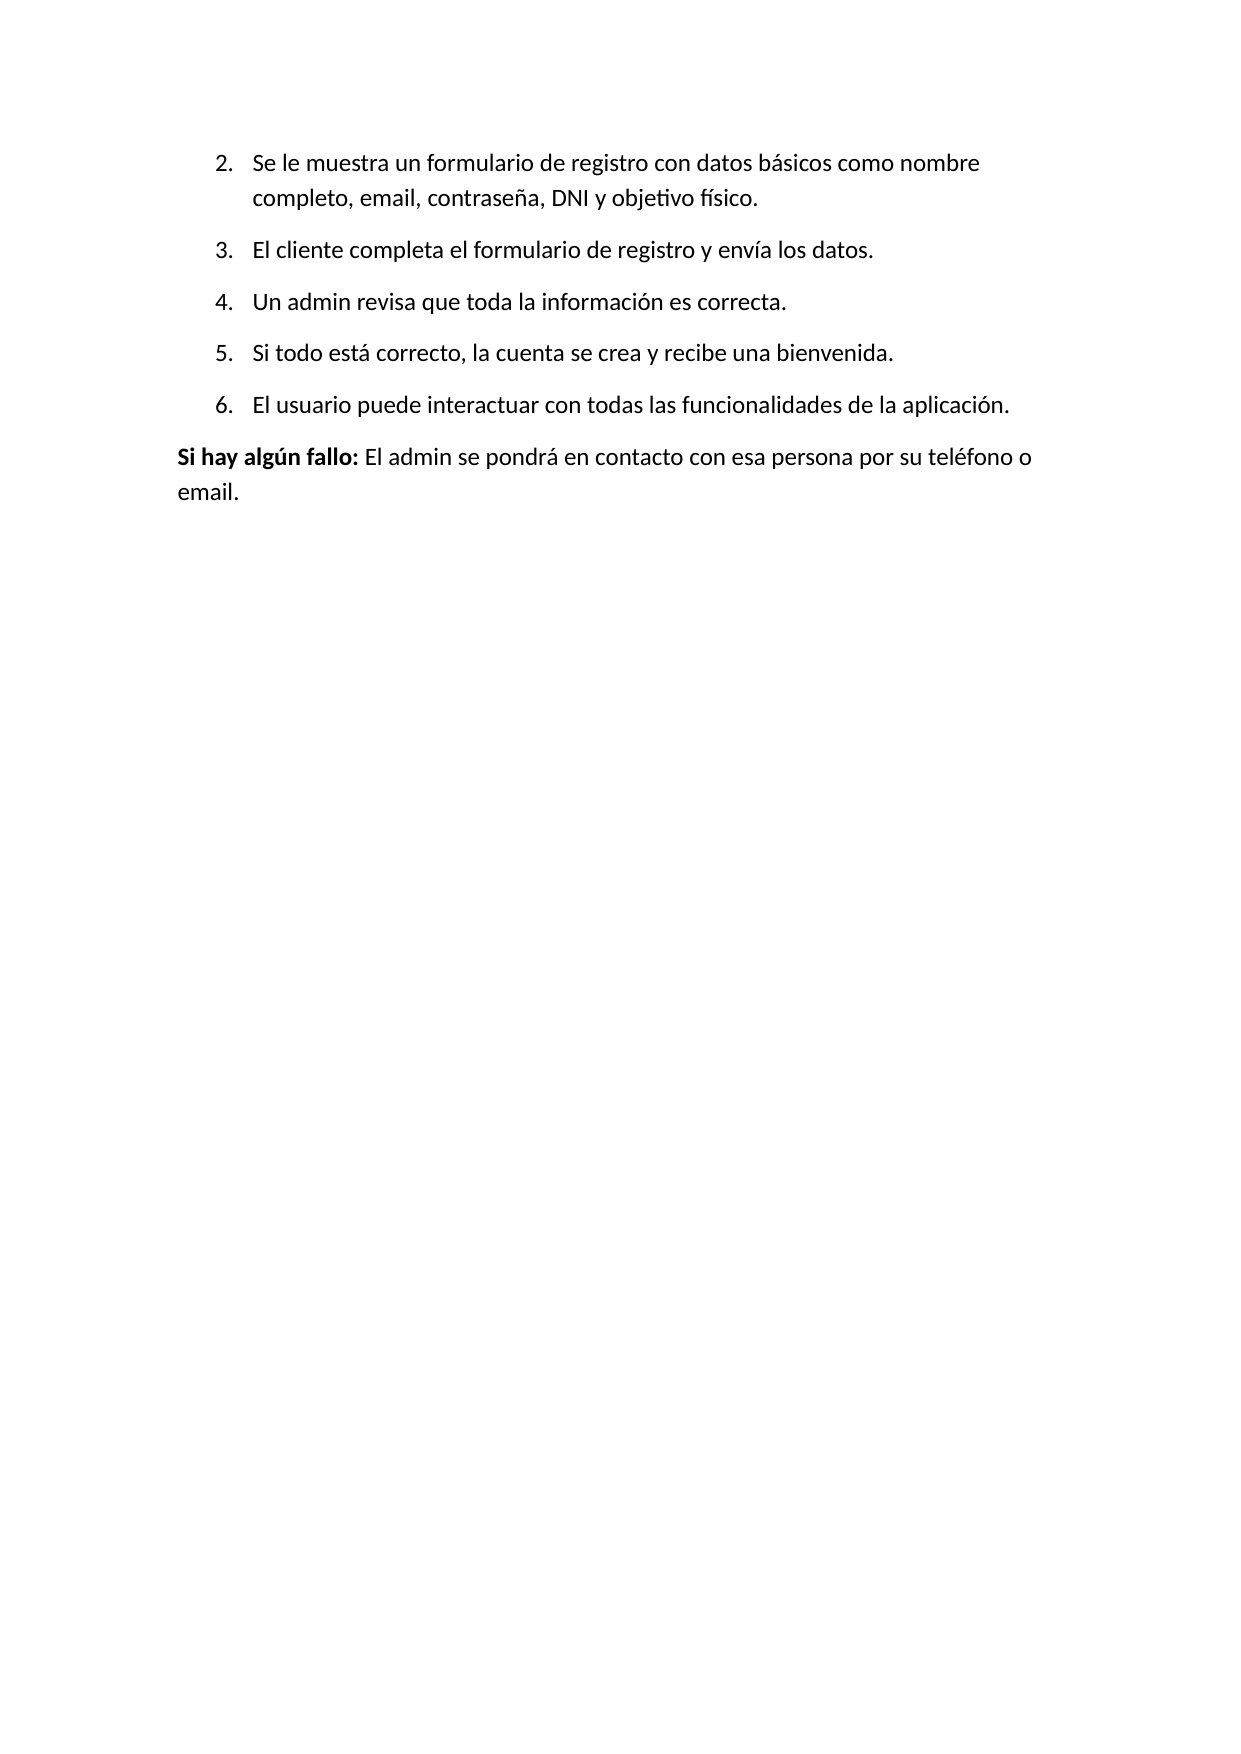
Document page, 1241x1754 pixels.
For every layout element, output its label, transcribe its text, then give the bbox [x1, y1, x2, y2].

list El cliente completa el formulario de registro y envía los datos. [215, 234, 1063, 265]
list Se le muestra un formulario de registro con datos básicos como nombre completo, email, contraseña, DNI y objetivo físico. [215, 148, 1063, 213]
list Si todo está correcto, la cuenta se crea y recibe una bienvenida. [215, 338, 1063, 368]
text Si hay algún fallo: El admin se pondrá en contacto con esa persona por su teléfono o email. [177, 441, 1063, 506]
list Un admin revisa que toda la información es correcta. [215, 286, 1063, 316]
list El usuario puede interactuar con todas las funcionalidades de la aplicación. [215, 389, 1063, 420]
